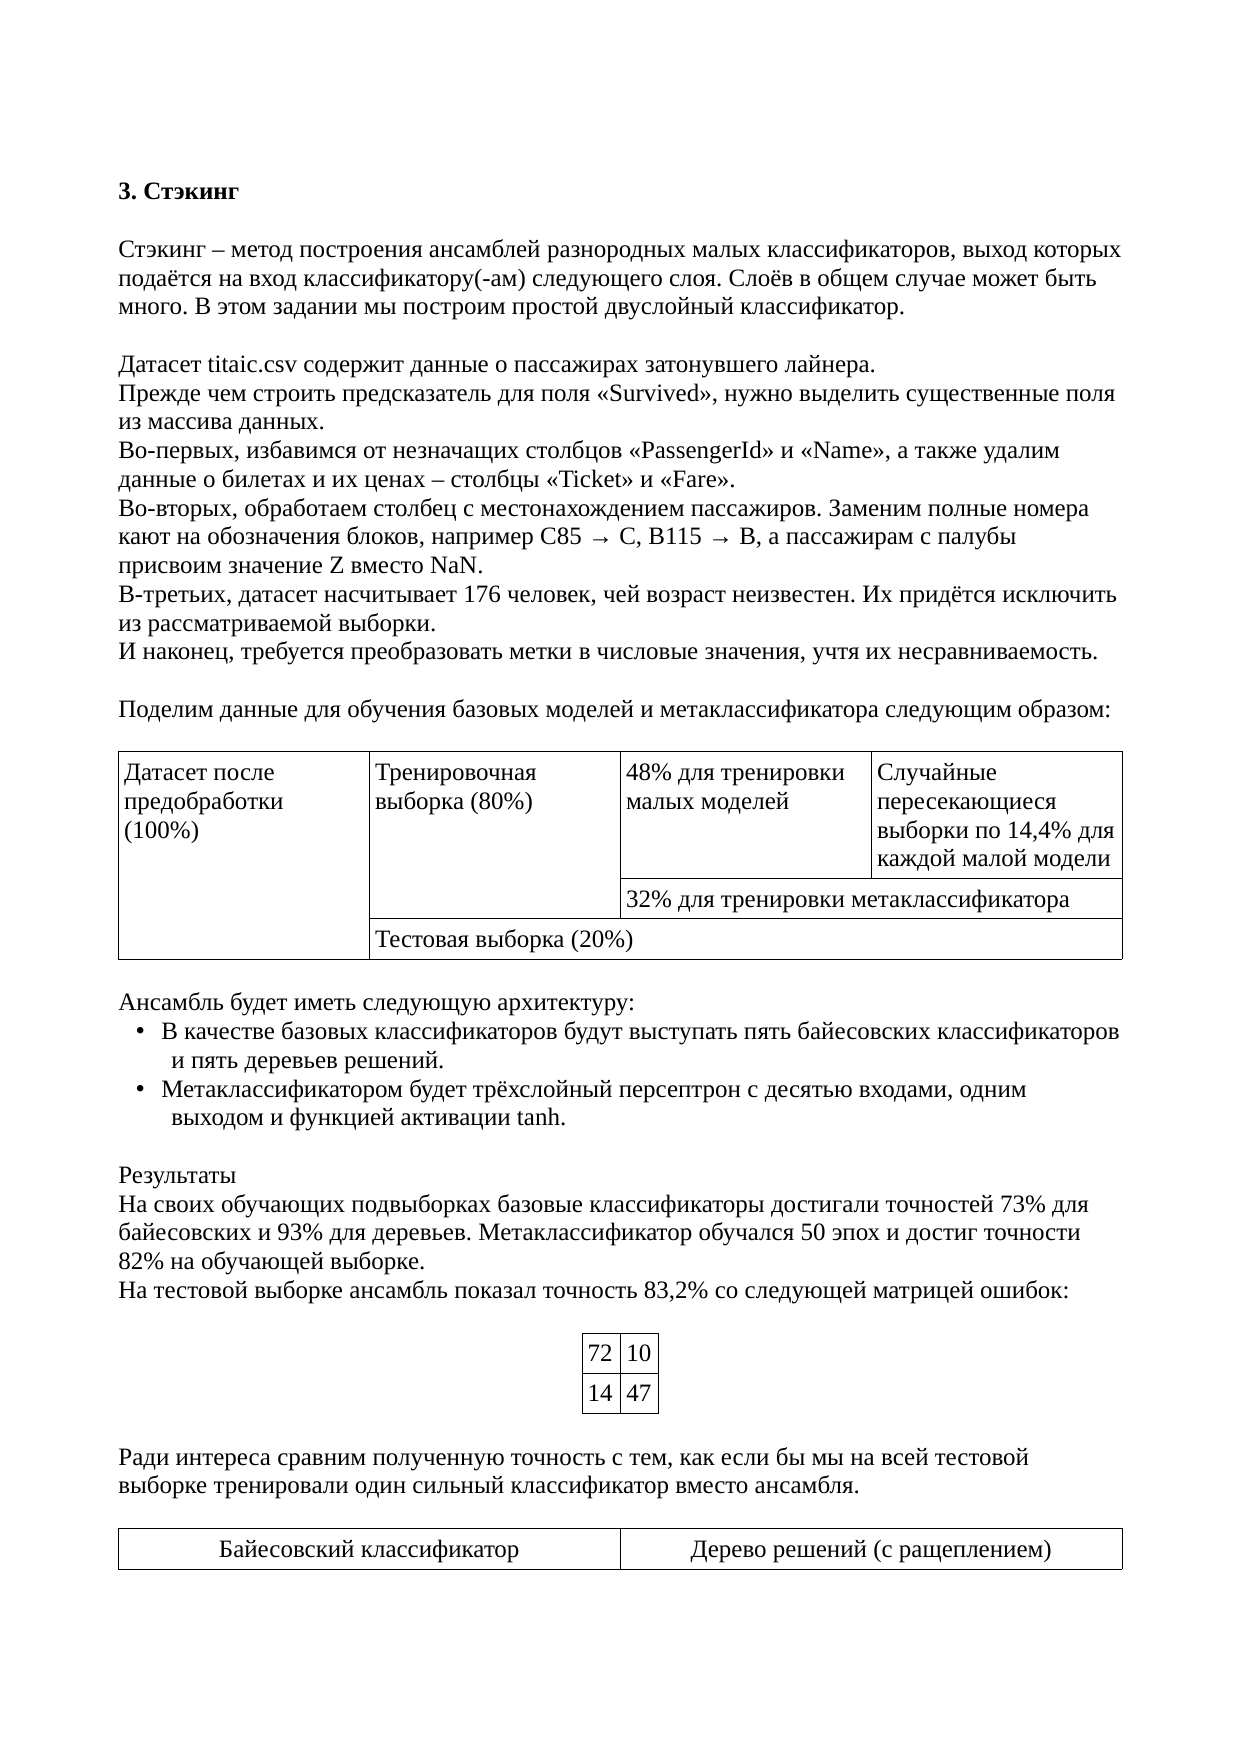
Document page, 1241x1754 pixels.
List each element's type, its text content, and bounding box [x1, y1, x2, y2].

table_cell 32% для тренировки метаклассификатора [621, 879, 1122, 918]
list В качестве базовых классификаторов будут выступать пять байесовских классификаторов и пять деревьев решений. [136, 1016, 1122, 1074]
table_header Датасет после предобработки (100%) [119, 752, 369, 958]
text И наконец, требуется преобразовать метки в числовые значения, учтя их несравниваемость. [118, 636, 1122, 665]
text Ансамбль будет иметь следующую архитектуру: [118, 987, 1122, 1016]
table_header Случайные пересекающиеся выборки по 14,4% для каждой малой модели [872, 752, 1122, 878]
text Поделим данные для обучения базовых моделей и метаклассификатора следующим образом: [118, 694, 1122, 723]
text Ради интереса сравним полученную точность с тем, как если бы мы на всей тестовой выборке тренировали один сильный классификатор вместо ансамбля. [118, 1442, 1122, 1499]
table_cell 47 [621, 1374, 658, 1413]
table_cell Тестовая выборка (20%) [370, 919, 1122, 958]
text Результаты [118, 1160, 1122, 1189]
text Прежде чем строить предсказатель для поля «Survived», нужно выделить существенные поля из массива данных. [118, 378, 1122, 435]
text На своих обучающих подвыборках базовые классификаторы достигали точностей 73% для байесовских и 93% для деревьев. Метаклассификатор обучался 50 эпох и достиг точности 82% на обучающей выборке. [118, 1189, 1122, 1275]
table_header 72 [583, 1334, 620, 1373]
list Метаклассификатором будет трёхслойный персептрон с десятью входами, одним выходом и функцией активации tanh. [136, 1074, 1122, 1131]
text Стэкинг – метод построения ансамблей разнородных малых классификаторов, выход которых подаётся на вход классификатору(-ам) следующего слоя. Слоёв в общем случае может быть много. В этом задании мы построим простой двуслойный классификатор. [118, 234, 1122, 320]
table_cell 14 [583, 1374, 620, 1413]
text Во-первых, избавимся от незначащих столбцов «PassengerId» и «Name», а также удалим данные о билетах и их ценах – столбцы «Ticket» и «Fare». [118, 435, 1122, 493]
text На тестовой выборке ансамбль показал точность 83,2% со следующей матрицей ошибок: [118, 1275, 1122, 1304]
table_header Байесовский классификатор [119, 1529, 620, 1568]
text 3. Стэкинг [118, 176, 1122, 205]
table_header 10 [621, 1334, 658, 1373]
table_header Тренировочная выборка (80%) [370, 752, 620, 918]
text Датасет titaic.csv содержит данные о пассажирах затонувшего лайнера. [118, 349, 1122, 378]
text В-третьих, датасет насчитывает 176 человек, чей возраст неизвестен. Их придётся исключить из рассматриваемой выборки. [118, 579, 1122, 636]
table_header 48% для тренировки малых моделей [621, 752, 871, 878]
text Во-вторых, обработаем столбец с местонахождением пассажиров. Заменим полные номера кают на обозначения блоков, например C85 → C, B115 → B, а пассажирам с палубы присвоим значение Z вместо NaN. [118, 493, 1122, 579]
table_header Дерево решений (с ращеплением) [621, 1529, 1122, 1568]
